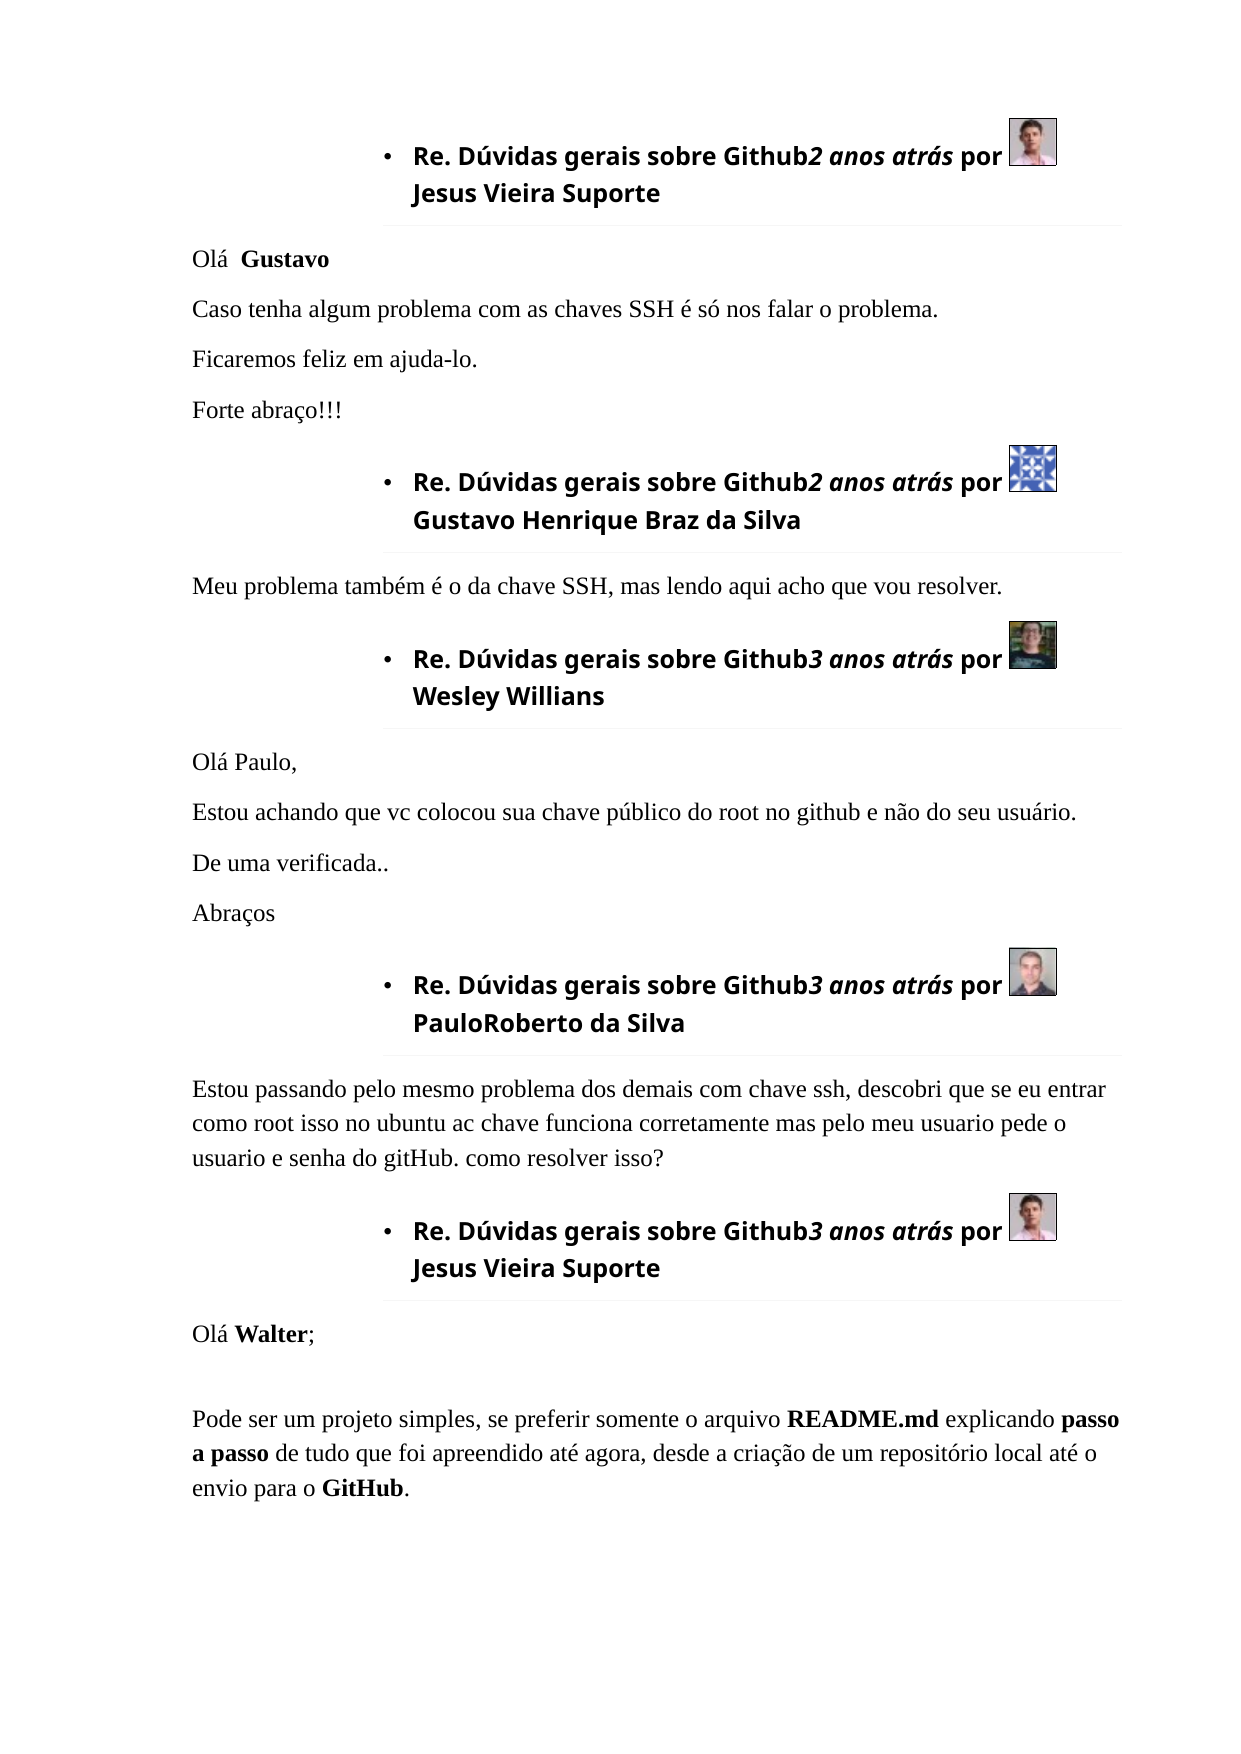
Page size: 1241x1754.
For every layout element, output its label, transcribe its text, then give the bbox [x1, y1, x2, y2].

subtitle Re. Dúvidas gerais sobre Github3 anos atrás por Jesus Vieira Suporte [383, 1193, 1122, 1300]
list De uma verificada.. [162, 848, 1122, 876]
list Abraços [162, 898, 1122, 926]
picture [1010, 949, 1056, 995]
subtitle Re. Dúvidas gerais sobre Github3 anos atrás por Wesley Willians [383, 621, 1122, 728]
subtitle Re. Dúvidas gerais sobre Github2 anos atrás por Jesus Vieira Suporte [383, 118, 1122, 225]
list Meu problema também é o da chave SSH, mas lendo aqui acho que vou resolver. [162, 571, 1122, 600]
list Olá Paulo, [162, 747, 1122, 776]
list Ficaremos feliz em ajuda-lo. [162, 344, 1122, 373]
list Estou passando pelo mesmo problema dos demais com chave ssh, descobri que se eu entrar como root isso no ubuntu ac chave funciona corretamente mas pelo meu usuario pede o usuario e senha do gitHub. como resolver isso? [162, 1074, 1122, 1172]
list Caso tenha algum problema com as chaves SSH é só nos falar o problema. [162, 294, 1122, 323]
list Pode ser um projeto simples, se preferir somente o arquivo README.md explicando passo a passo de tudo que foi apreendido até agora, desde a criação de um repositório local até o envio para o GitHub. [162, 1369, 1122, 1502]
picture [1010, 622, 1056, 668]
subtitle Re. Dúvidas gerais sobre Github2 anos atrás por Gustavo Henrique Braz da Silva [383, 445, 1122, 552]
list Olá Walter; [162, 1319, 1122, 1348]
subtitle Re. Dúvidas gerais sobre Github3 anos atrás por PauloRoberto da Silva [383, 948, 1122, 1055]
picture [1010, 446, 1056, 491]
picture [1010, 119, 1056, 165]
picture [1010, 1194, 1056, 1240]
list Olá Gustavo [162, 244, 1122, 273]
list Estou achando que vc colocou sua chave público do root no github e não do seu usuário. [162, 797, 1122, 826]
list Forte abraço!!! [162, 395, 1122, 423]
